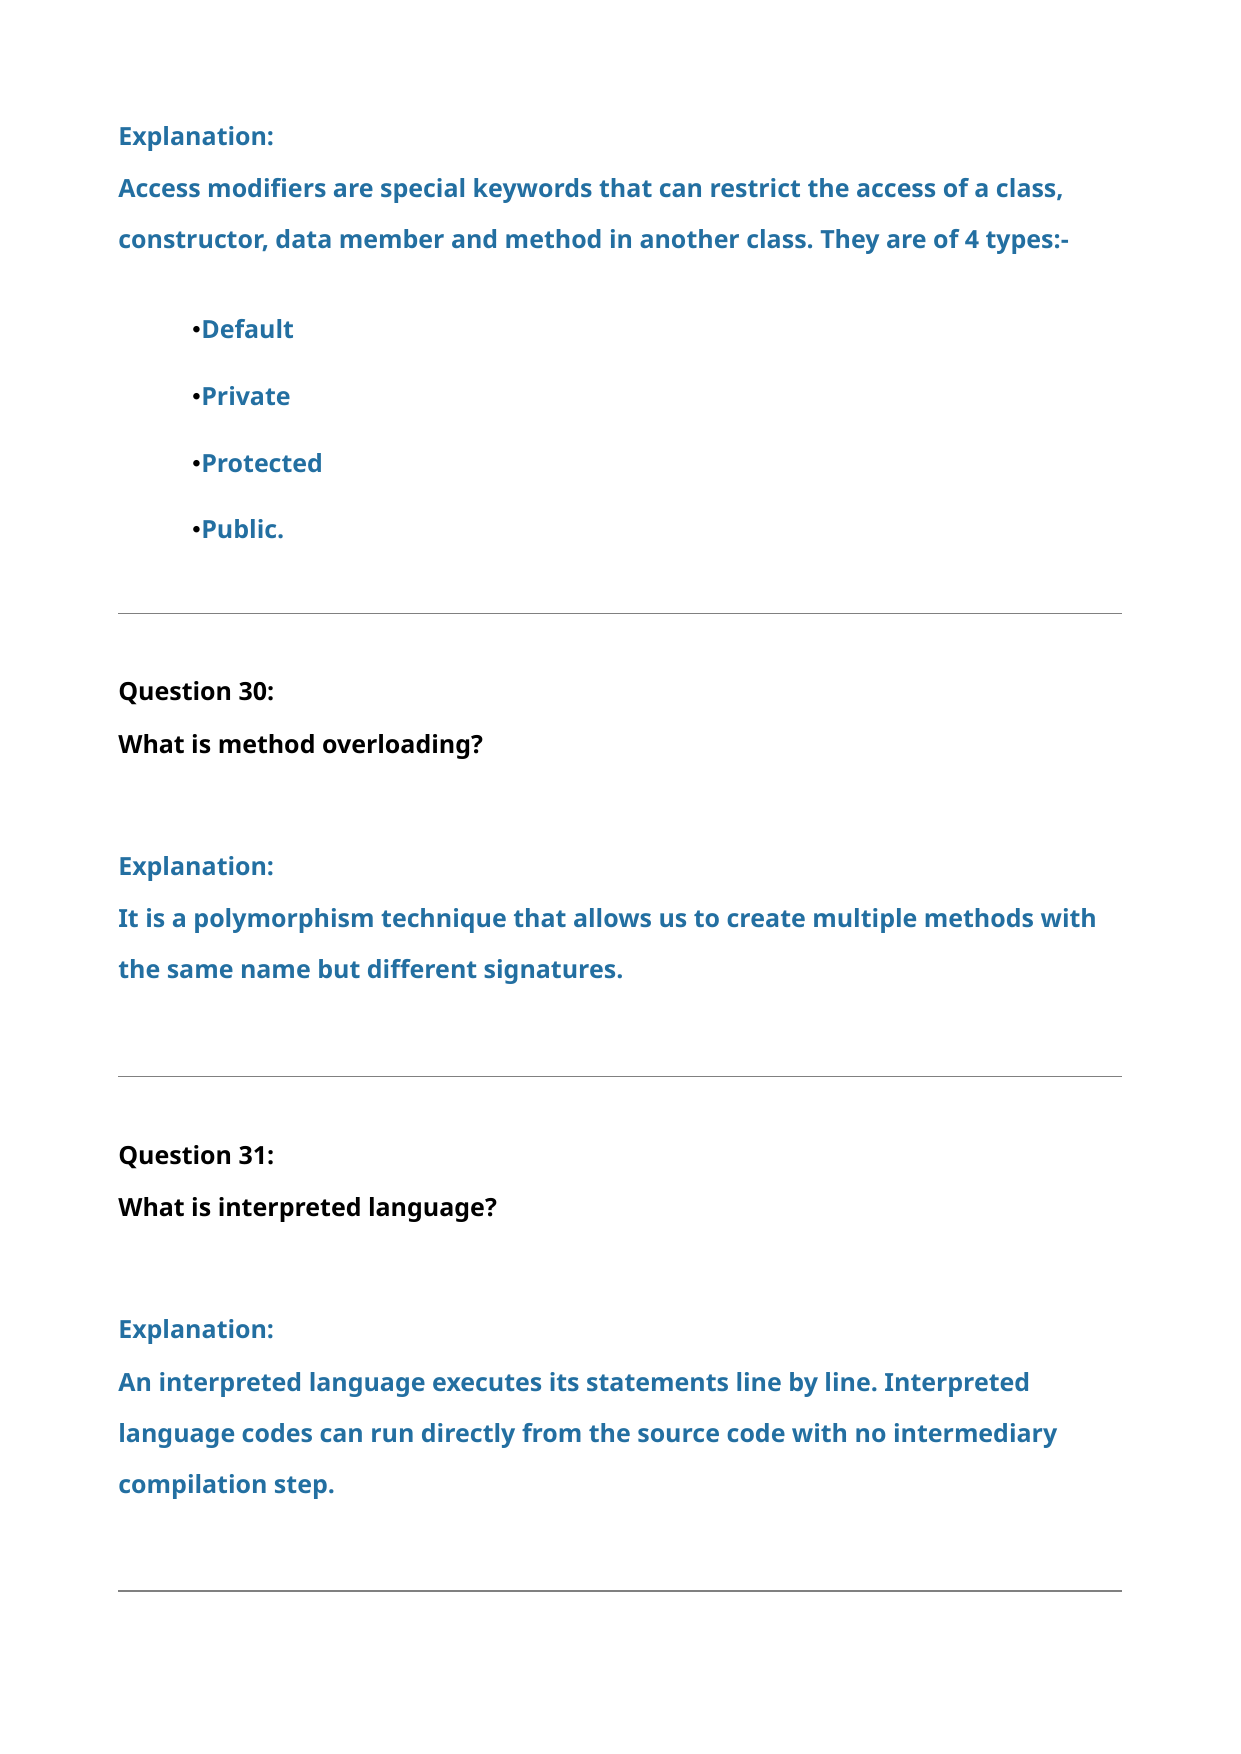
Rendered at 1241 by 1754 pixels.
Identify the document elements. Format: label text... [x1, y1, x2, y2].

subtitle Explanation: [118, 1311, 1122, 1346]
list Default [118, 312, 1122, 346]
list Public. [118, 512, 1122, 546]
subtitle Question 30: [118, 674, 1122, 708]
list Private [118, 379, 1122, 413]
subtitle Question 31: [118, 1137, 1122, 1171]
text What is interpreted language? [118, 1190, 1122, 1224]
subtitle Explanation: [118, 118, 1122, 152]
text An interpreted language executes its statements line by line. Interpreted language codes can run directly from the source code with no intermediary compilation step. [118, 1364, 1122, 1500]
text What is method overloading? [118, 727, 1122, 761]
text Access modifiers are special keywords that can restrict the access of a class, constructor, data member and method in another class. They are of 4 types:- [118, 171, 1122, 256]
text It is a polymorphism technique that allows us to create multiple methods with the same name but different signatures. [118, 901, 1122, 986]
list Protected [118, 445, 1122, 479]
subtitle Explanation: [118, 848, 1122, 882]
